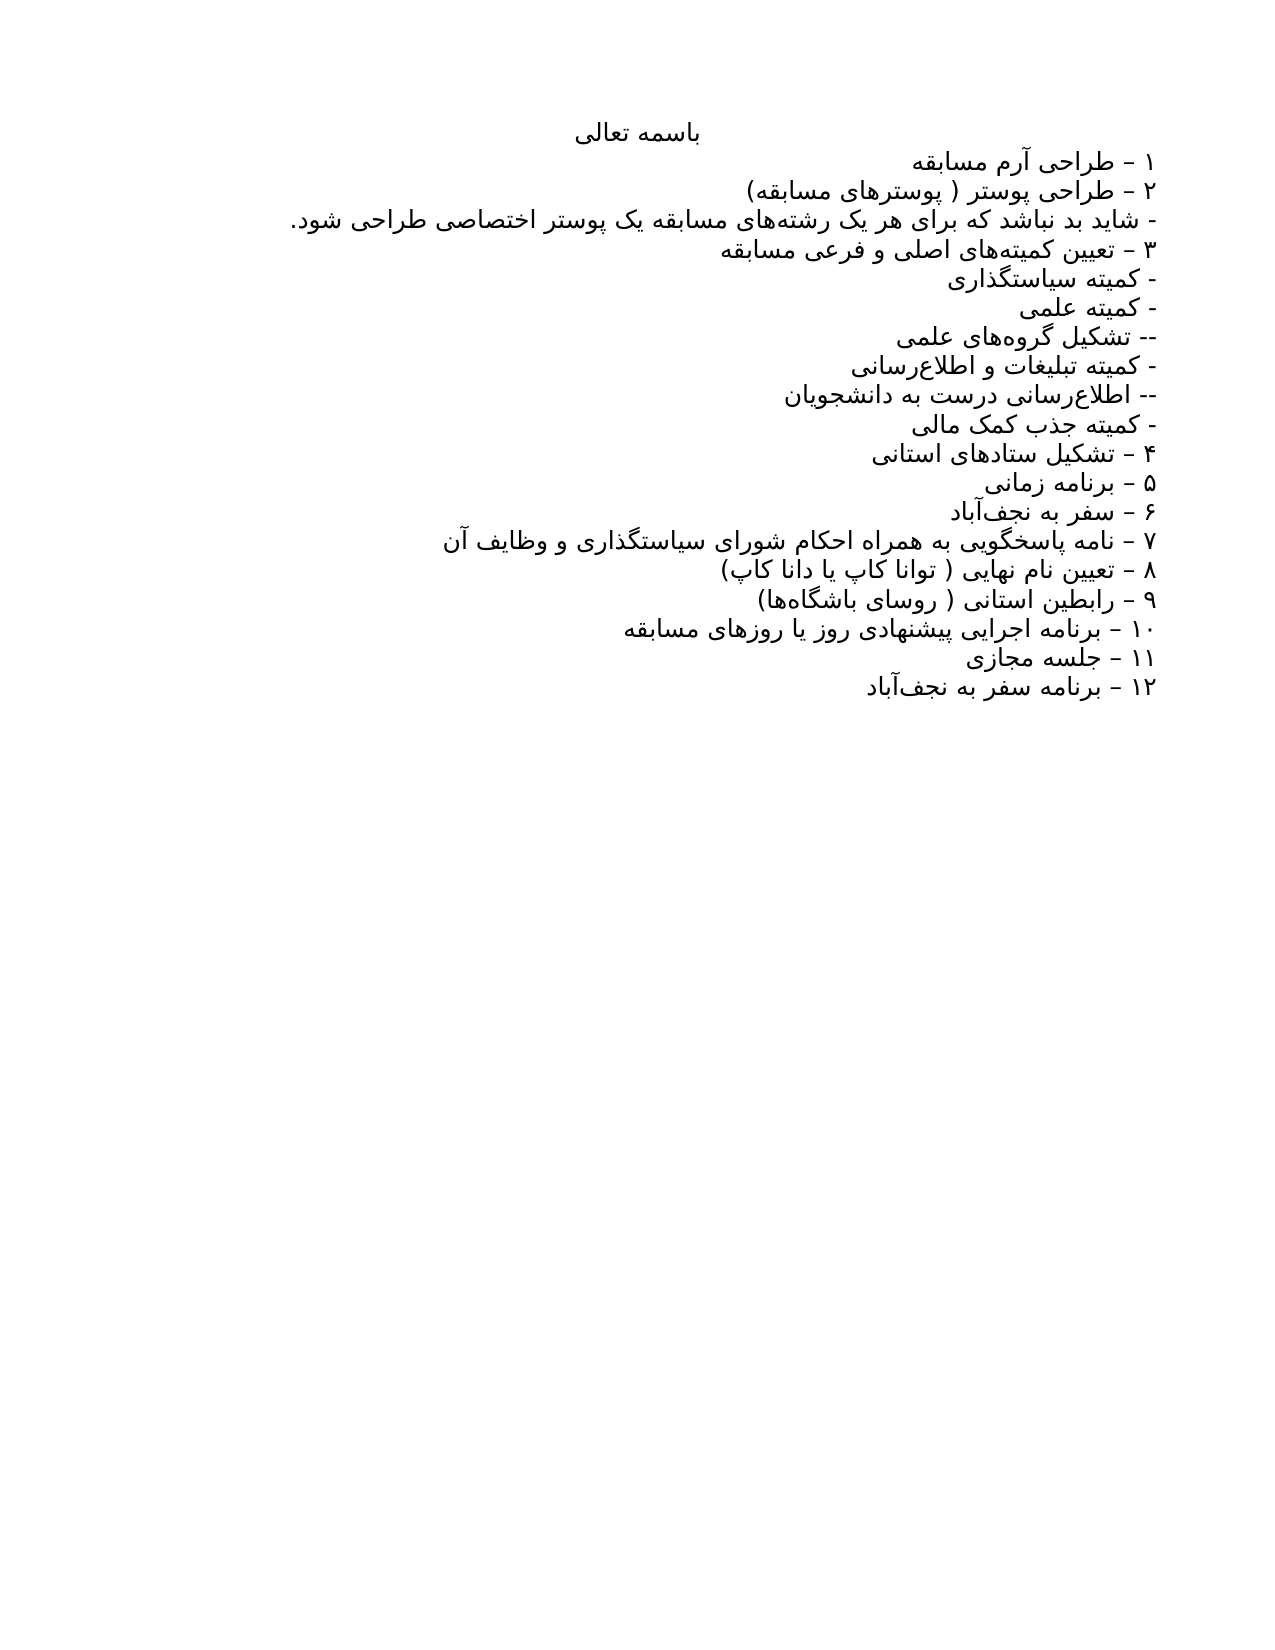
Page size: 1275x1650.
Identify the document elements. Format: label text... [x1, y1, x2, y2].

text ۹ – رابطین استانی ( روسای باشگاه‌ها) [118, 585, 1157, 614]
text ۶ – سفر به نجف‌آباد [118, 497, 1157, 526]
text ۱ – طراحی آرم مسابقه [118, 147, 1157, 176]
text ۵ – برنامه زمانی [118, 468, 1157, 497]
text ۷ – نامه پاسخگویی به همراه احکام شورای سیاستگذاری و وظایف آن [118, 526, 1157, 556]
text باسمه تعالی [118, 118, 1157, 147]
text ۳ – تعیین کمیته‌های اصلی و فرعی مسابقه [118, 235, 1157, 264]
text - کمیته علمی [118, 293, 1157, 322]
text ۸ – تعیین نام نهایی ( توانا کاپ یا دانا کاپ) [118, 556, 1157, 585]
text - کمیته جذب کمک مالی [118, 410, 1157, 439]
text -- تشکیل گروه‌های علمی [118, 322, 1157, 351]
text ۱۰ – برنامه اجرایی پیشنهادی روز یا روزهای مسابقه [118, 614, 1157, 643]
text - کمیته سیاستگذاری [118, 264, 1157, 293]
text ۱۲ – برنامه سفر به نجف‌آباد [118, 672, 1157, 701]
text - شاید بد نباشد که برای هر یک رشته‌های مسابقه یک پوستر اختصاصی طراحی شود. [118, 206, 1157, 235]
text ۴ – تشکیل ستادهای استانی [118, 439, 1157, 468]
text ۱۱ – جلسه مجازی [118, 643, 1157, 672]
text ۲ – طراحی پوستر ( پوسترهای مسابقه) [118, 176, 1157, 206]
text -- اطلاع‌رسانی درست به دانشجویان [118, 381, 1157, 410]
text - کمیته تبلیغات و اطلاع‌رسانی [118, 351, 1157, 381]
